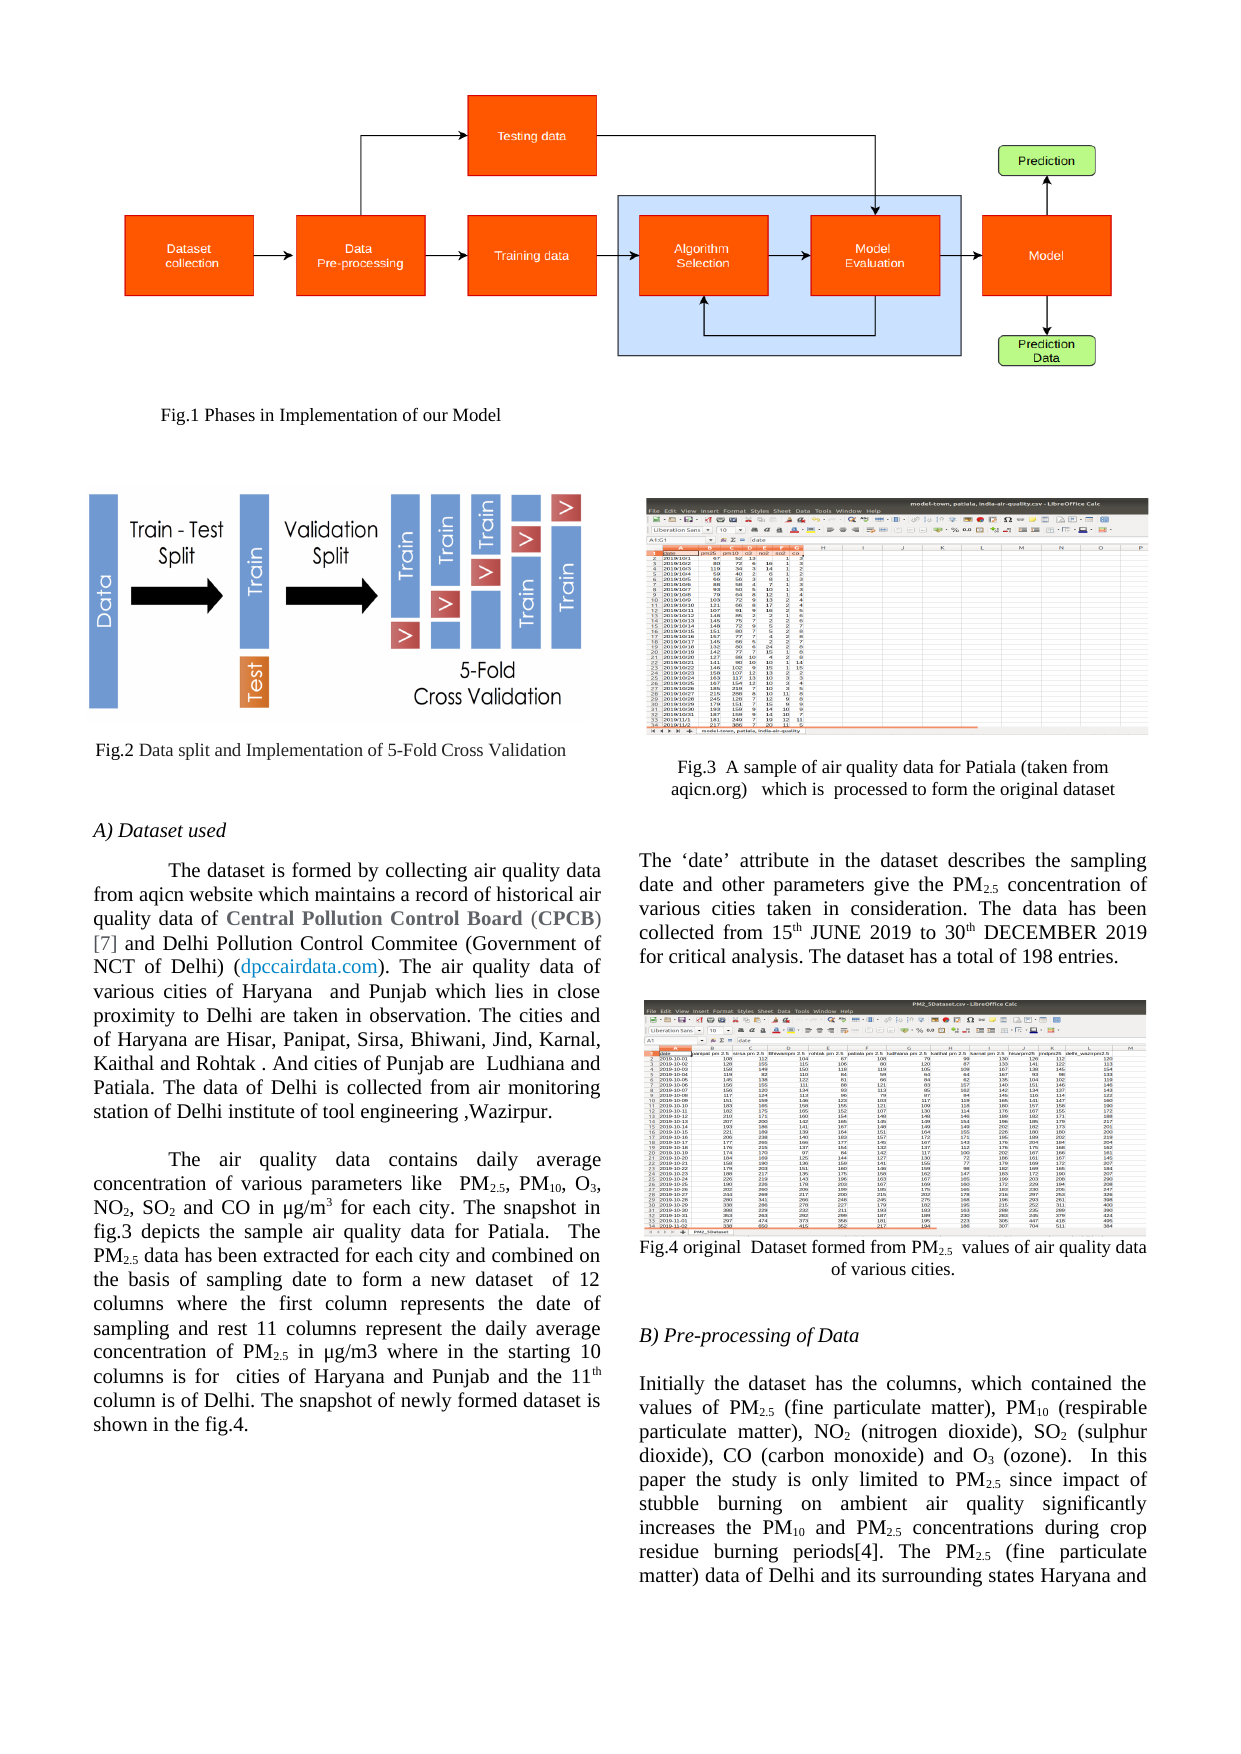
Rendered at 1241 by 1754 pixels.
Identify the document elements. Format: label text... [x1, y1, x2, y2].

picture [361, 963, 368, 971]
picture [87, 485, 589, 722]
picture [644, 1000, 1147, 1237]
text [93, 480, 569, 485]
text A) Dataset used [93, 817, 601, 842]
text Fig.3 A sample of air quality data for Patiala (taken from aqicn.org) which is processed to form the original dataset [639, 756, 1147, 799]
picture [94, 66, 1147, 404]
text The dataset is formed by collecting air quality data from aqicn website which maintains a record of historical air quality data of Central Pollution Control Board (CPCB)[7] and Delhi Pollution Control Commitee (Government of NCT of Delhi) (dpccairdata.com). The air quality data of various cities of Haryana and Punjab which lies in close proximity to Delhi are taken in observation. The cities and of Haryana are Hisar, Panipat, Sirsa, Bhiwani, Jind, Karnal, Kaithal and Rohtak . And cities of Punjab are Ludhiana and Patiala. The data of Delhi is collected from air monitoring station of Delhi institute of tool engineering ,Wazirpur. [93, 858, 601, 1123]
text The ‘date’ attribute in the dataset describes the sampling date and other parameters give the PM2.5 concentration of various cities taken in consideration. The data has been collected from 15th JUNE 2019 to 30th DECEMBER 2019 for critical analysis. The dataset has a total of 198 entries. [639, 848, 1147, 968]
text The air quality data contains daily average concentration of various parameters like PM2.5, PM10, O3, NO2, SO2 and CO in μg/m3 for each city. The snapshot in fig.3 depicts the sample air quality data for Patiala. The PM2.5 data has been extracted for each city and combined on the basis of sampling date to form a new dataset of 12 columns where the first column represents the date of sampling and rest 11 columns represent the daily average concentration of PM2.5 in μg/m3 where in the starting 10 columns is for cities of Haryana and Punjab and the 11th column is of Delhi. The snapshot of newly formed dataset is shown in the fig.4. [93, 1147, 601, 1436]
text Initially the dataset has the columns, which contained the values of PM2.5 (fine particulate matter), PM10 (respirable particulate matter), NO2 (nitrogen dioxide), SO2 (sulphur dioxide), CO (carbon monoxide) and O3 (ozone). In this paper the study is only limited to PM2.5 since impact of stubble burning on ambient air quality significantly increases the PM10 and PM2.5 concentrations during crop residue burning periods[4]. The PM2.5 (fine particulate matter) data of Delhi and its surrounding states Haryana and [639, 1371, 1147, 1587]
text Fig.2 Data split and Implementation of 5-Fold Cross Validation [93, 722, 569, 760]
text B) Pre-processing of Data [639, 1323, 1147, 1347]
text Fig.4 original Dataset formed from PM2.5 values of air quality data of various cities. [639, 992, 1147, 1279]
picture [646, 498, 1149, 735]
list Fig.1 Phases in Implementation of our Model [93, 56, 569, 425]
